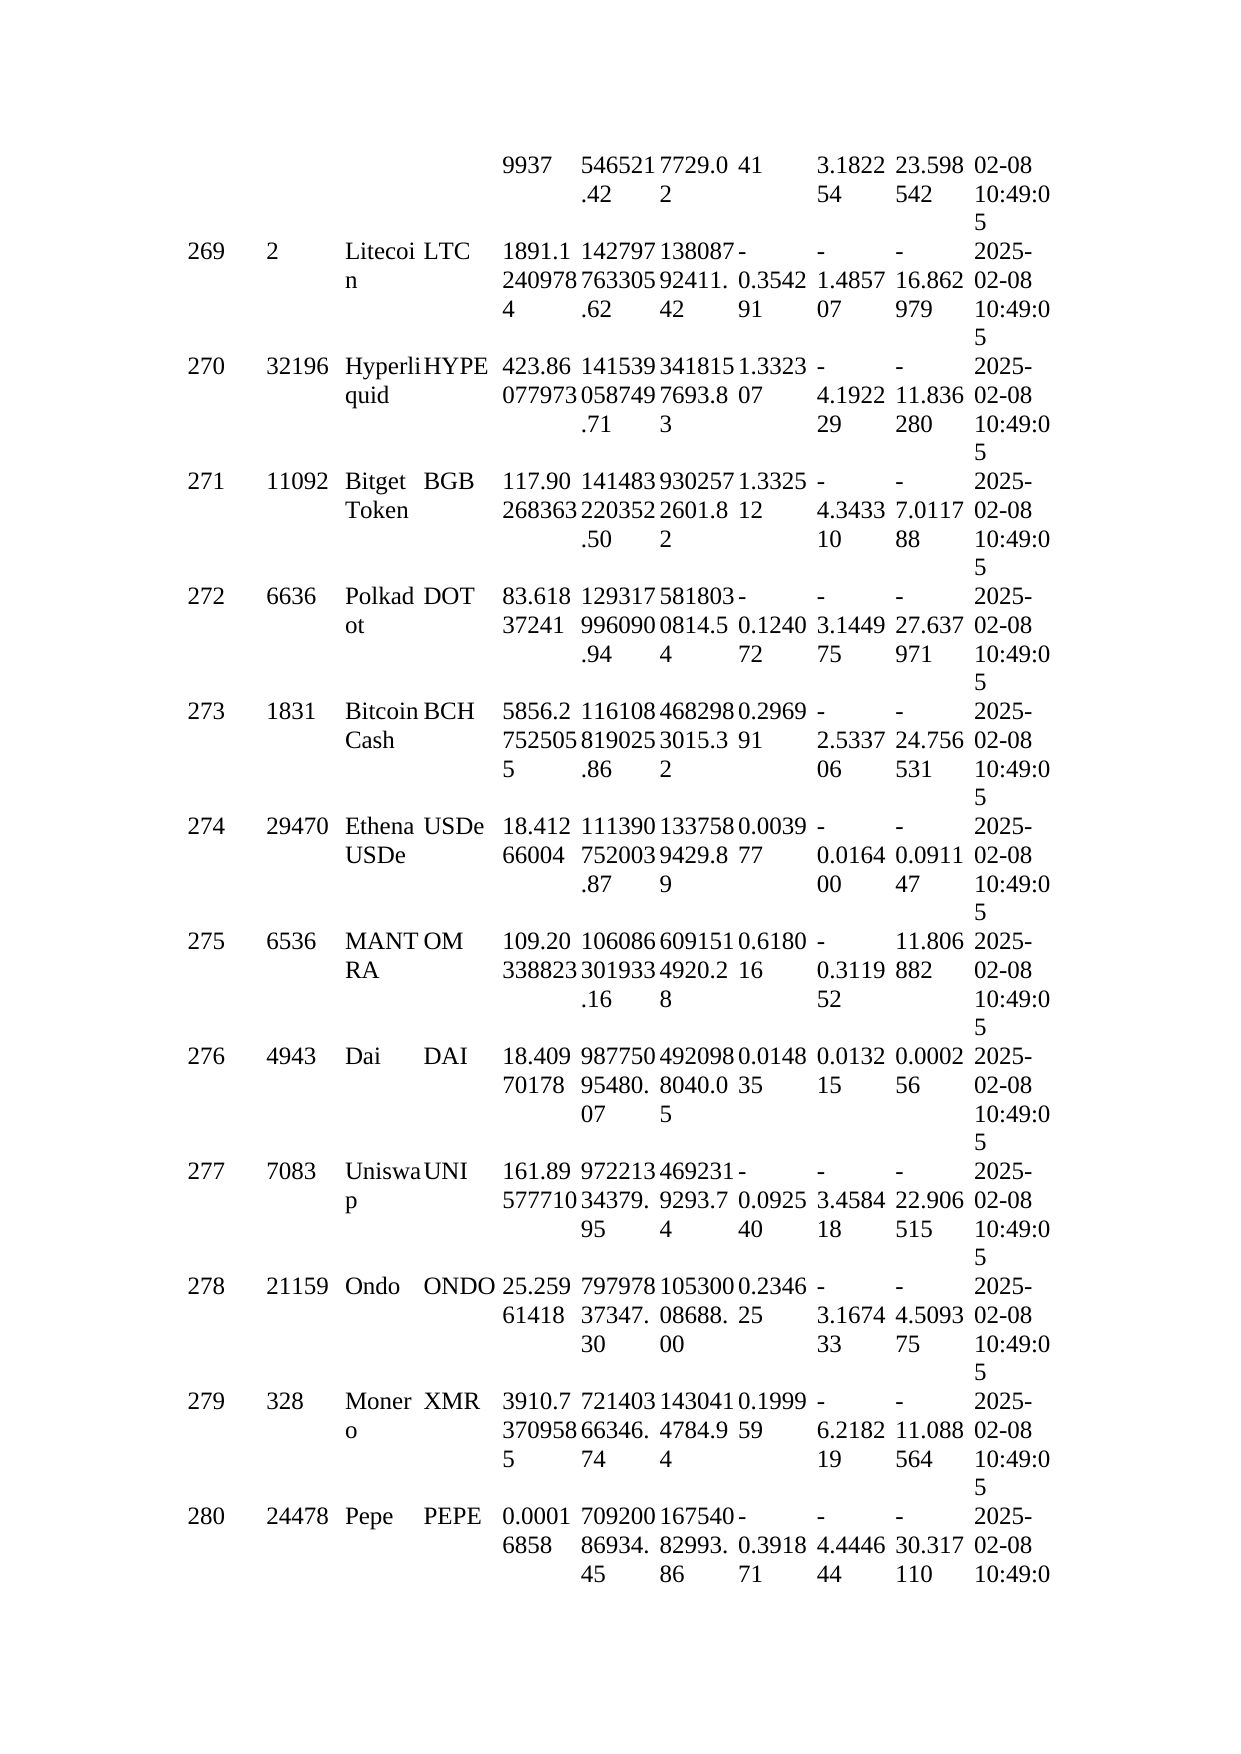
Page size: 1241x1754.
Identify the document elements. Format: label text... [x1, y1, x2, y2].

table_cell 21159 [266, 1271, 345, 1386]
table_cell 32196 [266, 351, 345, 466]
table_cell 109.20338823 [502, 926, 581, 1041]
table_cell ONDO [423, 1271, 502, 1386]
table_cell 24478 [266, 1501, 345, 1587]
table_cell -4.343310 [817, 466, 895, 581]
table_cell 1430414784.94 [659, 1386, 738, 1501]
table_cell 2025-02-08 10:49:05 [974, 1041, 1053, 1156]
table_cell 276 [188, 1041, 266, 1156]
table_cell 2025-02-08 10:49:05 [974, 351, 1053, 466]
table_cell -0.091147 [895, 811, 974, 926]
table_cell -0.391871 [738, 1501, 817, 1587]
table_cell 70920086934.45 [581, 1501, 659, 1587]
table_cell Bitget Token [345, 466, 423, 581]
table_cell -2.533706 [817, 696, 895, 811]
table_cell 111390752003.87 [581, 811, 659, 926]
table_cell 546521.42 [581, 150, 659, 236]
table_cell 106086301933.16 [581, 926, 659, 1041]
table_cell 2025-02-08 10:49:05 [974, 811, 1053, 926]
table_cell 2025-02-08 10:49:05 [974, 466, 1053, 581]
table_cell 4682983015.32 [659, 696, 738, 811]
table_cell -4.192229 [817, 351, 895, 466]
table_cell 1.332512 [738, 466, 817, 581]
table_cell 0.000256 [895, 1041, 974, 1156]
table_cell -7.011788 [895, 466, 974, 581]
table_cell 2025-02-08 10:49:05 [974, 1156, 1053, 1271]
table_cell LTC [423, 236, 502, 351]
table_cell 275 [188, 926, 266, 1041]
table_cell 6636 [266, 581, 345, 696]
table_cell Litecoin [345, 236, 423, 351]
table_cell Ethena USDe [345, 811, 423, 926]
table_cell 5856.27525055 [502, 696, 581, 811]
table_cell 0.234625 [738, 1271, 817, 1386]
table_cell -0.354291 [738, 236, 817, 351]
table_cell 273 [188, 696, 266, 811]
table_cell 13808792411.42 [659, 236, 738, 351]
table_cell 274 [188, 811, 266, 926]
table_cell 6091514920.28 [659, 926, 738, 1041]
table_cell 5818030814.54 [659, 581, 738, 696]
table_cell 7729.02 [659, 150, 738, 236]
table_cell -3.167433 [817, 1271, 895, 1386]
table_cell 1.332307 [738, 351, 817, 466]
table_cell 328 [266, 1386, 345, 1501]
table_cell USDe [423, 811, 502, 926]
table_cell 129317996090.94 [581, 581, 659, 696]
table_cell 141539058749.71 [581, 351, 659, 466]
table_cell 18.41266004 [502, 811, 581, 926]
table_cell 4920988040.05 [659, 1041, 738, 1156]
table_cell UNI [423, 1156, 502, 1271]
table_cell 1891.12409784 [502, 236, 581, 351]
table_cell 1831 [266, 696, 345, 811]
table_cell 270 [188, 351, 266, 466]
table_cell -0.311952 [817, 926, 895, 1041]
table_cell 1337589429.89 [659, 811, 738, 926]
table_cell 142797763305.62 [581, 236, 659, 351]
table_cell -11.836280 [895, 351, 974, 466]
table_cell 278 [188, 1271, 266, 1386]
table_cell Hyperliquid [345, 351, 423, 466]
table_cell 271 [188, 466, 266, 581]
table_cell Polkadot [345, 581, 423, 696]
table_cell 72140366346.74 [581, 1386, 659, 1501]
table_cell BCH [423, 696, 502, 811]
table_cell -4.509375 [895, 1271, 974, 1386]
table_cell 2025-02-08 10:49:05 [974, 236, 1053, 351]
table_cell Pepe [345, 1501, 423, 1587]
table_cell Dai [345, 1041, 423, 1156]
table_cell 0.618016 [738, 926, 817, 1041]
table_cell MANTRA [345, 926, 423, 1041]
table_cell 3418157693.83 [659, 351, 738, 466]
table_cell Monero [345, 1386, 423, 1501]
table_cell 41 [738, 150, 817, 236]
table_cell 11.806882 [895, 926, 974, 1041]
table_cell 02-08 10:49:05 [974, 150, 1053, 236]
table_cell 0.013215 [817, 1041, 895, 1156]
table_cell 0.296991 [738, 696, 817, 811]
table_cell -0.016400 [817, 811, 895, 926]
table_cell 7083 [266, 1156, 345, 1271]
table_cell 29470 [266, 811, 345, 926]
table_cell 16754082993.86 [659, 1501, 738, 1587]
table_cell 9302572601.82 [659, 466, 738, 581]
table_cell 83.61837241 [502, 581, 581, 696]
table_cell 279 [188, 1386, 266, 1501]
table_cell 117.90268363 [502, 466, 581, 581]
table_cell 161.89577710 [502, 1156, 581, 1271]
table_cell -3.144975 [817, 581, 895, 696]
table_cell Ondo [345, 1271, 423, 1386]
table_cell [423, 150, 502, 236]
table_cell XMR [423, 1386, 502, 1501]
table_cell -3.458418 [817, 1156, 895, 1271]
table_cell -0.124072 [738, 581, 817, 696]
table_cell [266, 150, 345, 236]
table_cell 2025-02-08 10:49:05 [974, 1386, 1053, 1501]
table_cell -30.317110 [895, 1501, 974, 1587]
table_cell 2025-02-08 10:49:05 [974, 926, 1053, 1041]
table_cell -11.088564 [895, 1386, 974, 1501]
table_cell 2025-02-08 10:49:05 [974, 696, 1053, 811]
table_cell -16.862979 [895, 236, 974, 351]
table_cell -22.906515 [895, 1156, 974, 1271]
table_cell 423.86077973 [502, 351, 581, 466]
table_cell [188, 150, 266, 236]
table_cell 98775095480.07 [581, 1041, 659, 1156]
table_cell 2025-02-08 10:49:05 [974, 581, 1053, 696]
table_cell 141483220352.50 [581, 466, 659, 581]
table_cell 9937 [502, 150, 581, 236]
table_cell 4692319293.74 [659, 1156, 738, 1271]
table_cell 25.25961418 [502, 1271, 581, 1386]
table_cell -4.444644 [817, 1501, 895, 1587]
table_cell DOT [423, 581, 502, 696]
table_cell -27.637971 [895, 581, 974, 696]
table_cell 4943 [266, 1041, 345, 1156]
table_cell 10530008688.00 [659, 1271, 738, 1386]
table_cell 0.00016858 [502, 1501, 581, 1587]
table_cell 269 [188, 236, 266, 351]
table_cell -24.756531 [895, 696, 974, 811]
table_cell 2025-02-08 10:49:0 [974, 1501, 1053, 1587]
table_cell [345, 150, 423, 236]
table_cell HYPE [423, 351, 502, 466]
table_cell 116108819025.86 [581, 696, 659, 811]
table_cell -23.598542 [895, 150, 974, 236]
table_cell PEPE [423, 1501, 502, 1587]
table_cell Uniswap [345, 1156, 423, 1271]
table_cell 97221334379.95 [581, 1156, 659, 1271]
table_cell 272 [188, 581, 266, 696]
table_cell 0.199959 [738, 1386, 817, 1501]
table_cell 277 [188, 1156, 266, 1271]
table_cell 3910.73709585 [502, 1386, 581, 1501]
table_cell 11092 [266, 466, 345, 581]
table_cell DAI [423, 1041, 502, 1156]
table_cell 18.40970178 [502, 1041, 581, 1156]
table_cell 2025-02-08 10:49:05 [974, 1271, 1053, 1386]
table_cell -0.092540 [738, 1156, 817, 1271]
table_cell -1.485707 [817, 236, 895, 351]
table_cell 0.003977 [738, 811, 817, 926]
table_cell 79797837347.30 [581, 1271, 659, 1386]
table_cell 0.014835 [738, 1041, 817, 1156]
table_cell Bitcoin Cash [345, 696, 423, 811]
table_cell BGB [423, 466, 502, 581]
table_cell 6536 [266, 926, 345, 1041]
table_cell OM [423, 926, 502, 1041]
table_cell 280 [188, 1501, 266, 1587]
table_cell 2 [266, 236, 345, 351]
table_cell -3.182254 [817, 150, 895, 236]
table_cell -6.218219 [817, 1386, 895, 1501]
